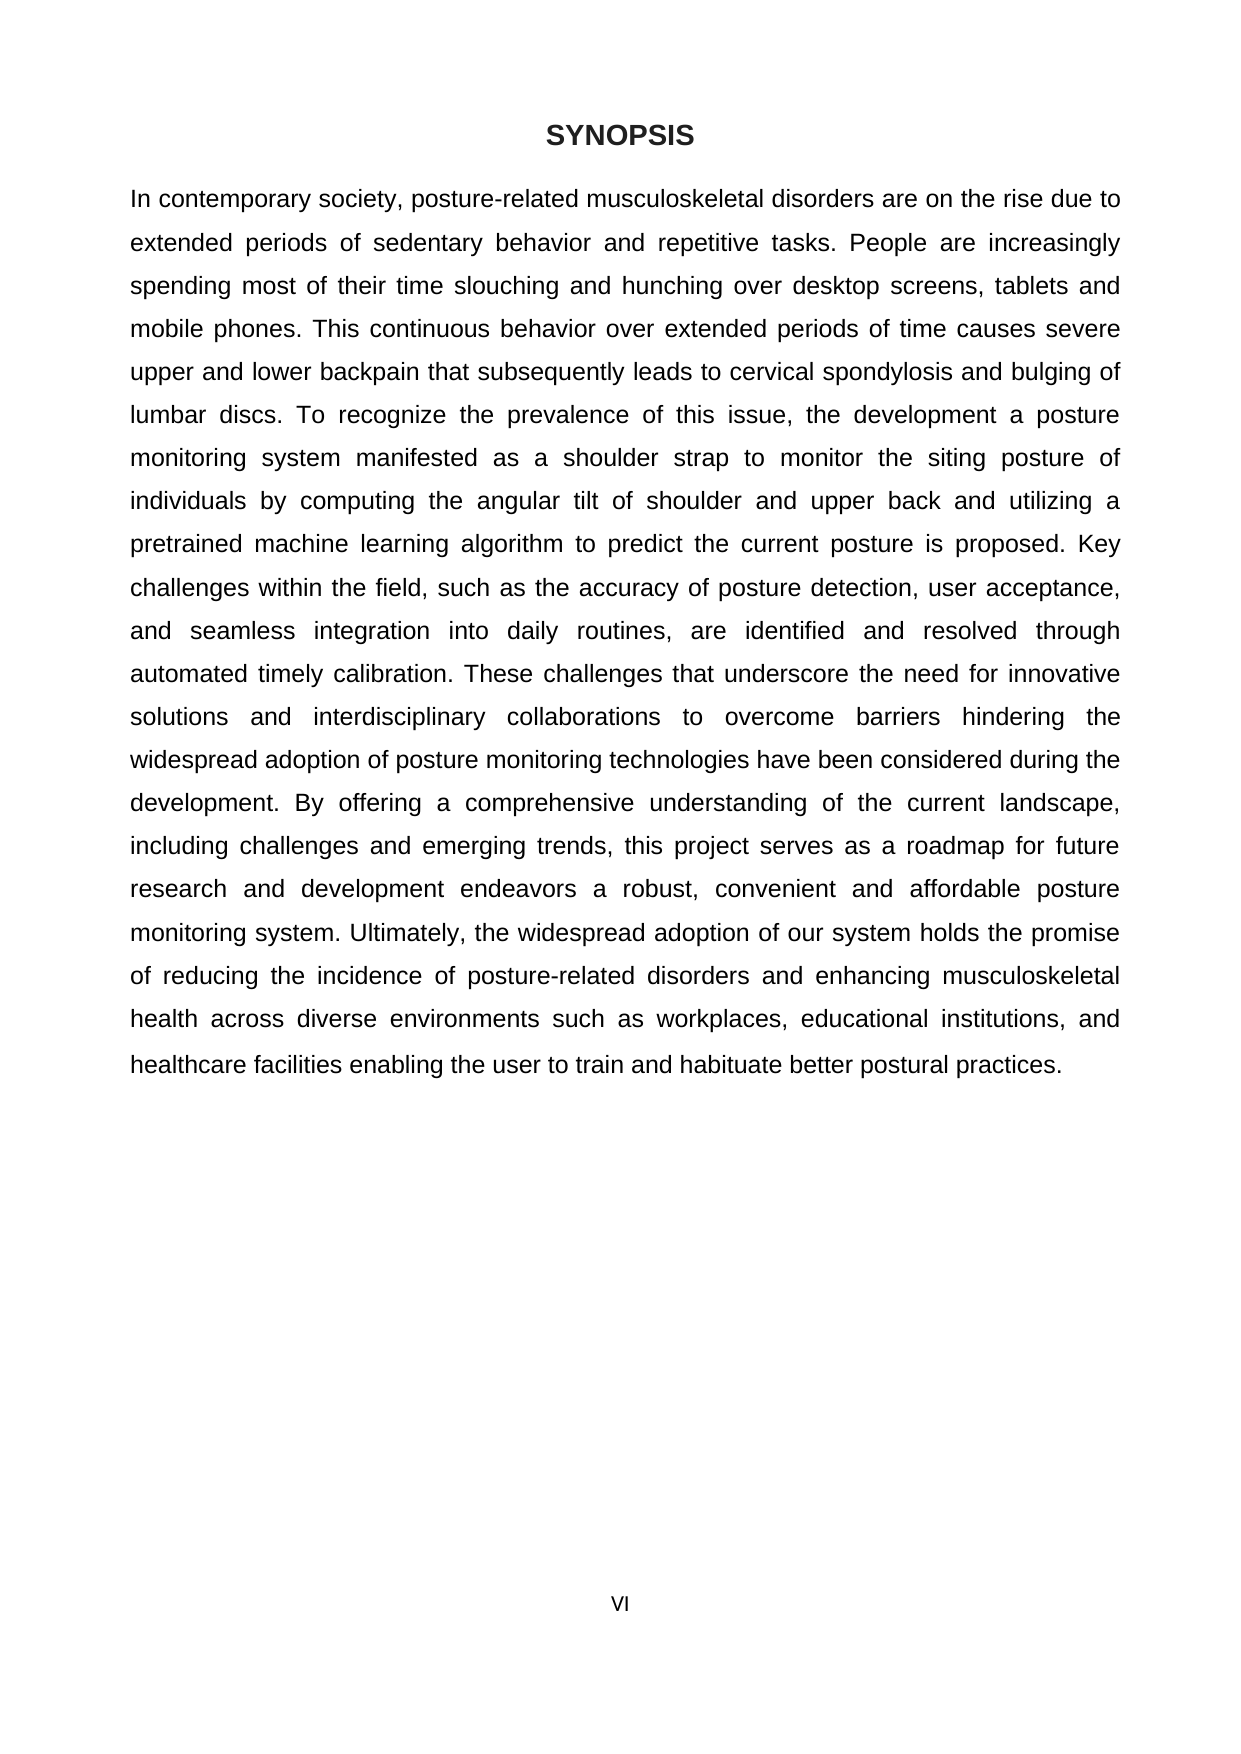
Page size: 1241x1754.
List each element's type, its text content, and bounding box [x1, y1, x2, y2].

text SYNOPSIS [118, 118, 1122, 152]
text In contemporary society, posture-related musculoskeletal disorders are on the rise due to extended periods of sedentary behavior and repetitive tasks. People are increasingly spending most of their time slouching and hunching over desktop screens, tablets and mobile phones. This continuous behavior over extended periods of time causes severe upper and lower backpain that subsequently leads to cervical spondylosis and bulging of lumbar discs. To recognize the prevalence of this issue, the development a posture monitoring system manifested as a shoulder strap to monitor the siting posture of individuals by computing the angular tilt of shoulder and upper back and utilizing a pretrained machine learning algorithm to predict the current posture is proposed. Key challenges within the field, such as the accuracy of posture detection, user acceptance, and seamless integration into daily routines, are identified and resolved through automated timely calibration. These challenges that underscore the need for innovative solutions and interdisciplinary collaborations to overcome barriers hindering the widespread adoption of posture monitoring technologies have been considered during the development. By offering a comprehensive understanding of the current landscape, including challenges and emerging trends, this project serves as a roadmap for future research and development endeavors a robust, convenient and affordable posture monitoring system. Ultimately, the widespread adoption of our system holds the promise of reducing the incidence of posture-related disorders and enhancing musculoskeletal health across diverse environments such as workplaces, educational institutions, and healthcare facilities enabling the user to train and habituate better postural practices. [130, 184, 1122, 1079]
